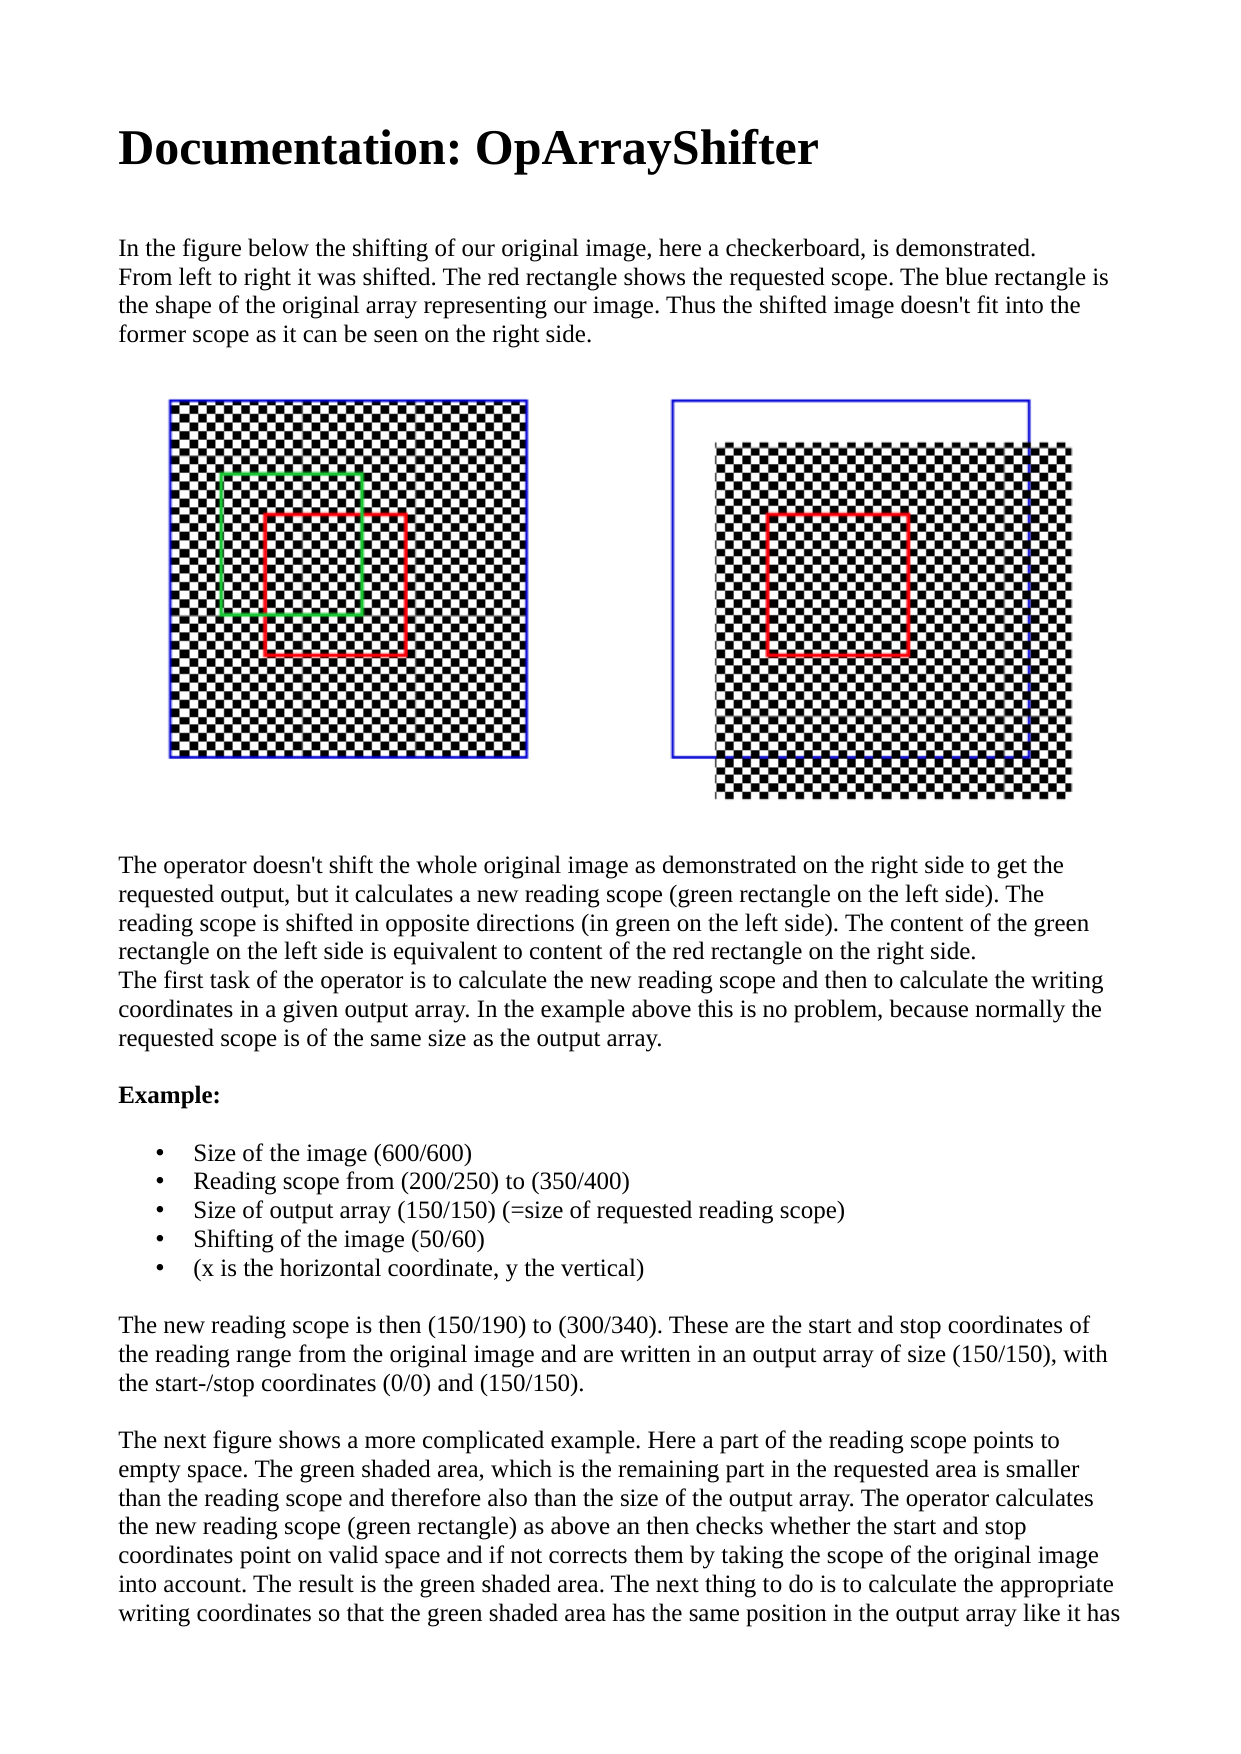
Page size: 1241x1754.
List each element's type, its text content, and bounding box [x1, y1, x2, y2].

text The first task of the operator is to calculate the new reading scope and then to calculate the writing coordinates in a given output array. In the example above this is no problem, because normally the requested scope is of the same size as the output array. [118, 965, 1122, 1051]
text From left to right it was shifted. The red rectangle shows the requested scope. The blue rectangle is [118, 262, 1122, 291]
text Example: [118, 1080, 1122, 1109]
text The next figure shows a more complicated example. Here a part of the reading scope points to empty space. The green shaded area, which is the remaining part in the requested area is smaller than the reading scope and therefore also than the size of the output array. The operator calculates the new reading scope (green rectangle) as above an then checks whether the start and stop coordinates point on valid space and if not corrects them by taking the scope of the original image into account. The result is the green shaded area. The next thing to do is to calculate the appropriate writing coordinates so that the green shaded area has the same position in the output array like it has [118, 1425, 1122, 1626]
list Reading scope from (200/250) to (350/400) [156, 1166, 1122, 1195]
list (x is the horizontal coordinate, y the vertical) [156, 1253, 1122, 1281]
text Documentation: OpArrayShifter [118, 118, 1122, 176]
text The operator doesn't shift the whole original image as demonstrated on the right side to get the requested output, but it calculates a new reading scope (green rectangle on the left side). The reading scope is shifted in opposite directions (in green on the left side). The content of the green rectangle on the left side is equivalent to content of the red rectangle on the right side. [118, 851, 1122, 965]
text The new reading scope is then (150/190) to (300/340). These are the start and stop coordinates of the reading range from the original image and are written in an output array of size (150/150), with the start-/stop coordinates (0/0) and (150/150). [118, 1310, 1122, 1396]
picture [118, 348, 1123, 851]
text In the figure below the shifting of our original image, here a checkerboard, is demonstrated. [118, 233, 1122, 262]
text the shape of the original array representing our image. Thus the shifted image doesn't fit into the former scope as it can be seen on the right side. [118, 291, 1122, 348]
list Size of the image (600/600) [156, 1138, 1122, 1166]
list Shifting of the image (50/60) [156, 1224, 1122, 1253]
list Size of output array (150/150) (=size of requested reading scope) [156, 1195, 1122, 1224]
